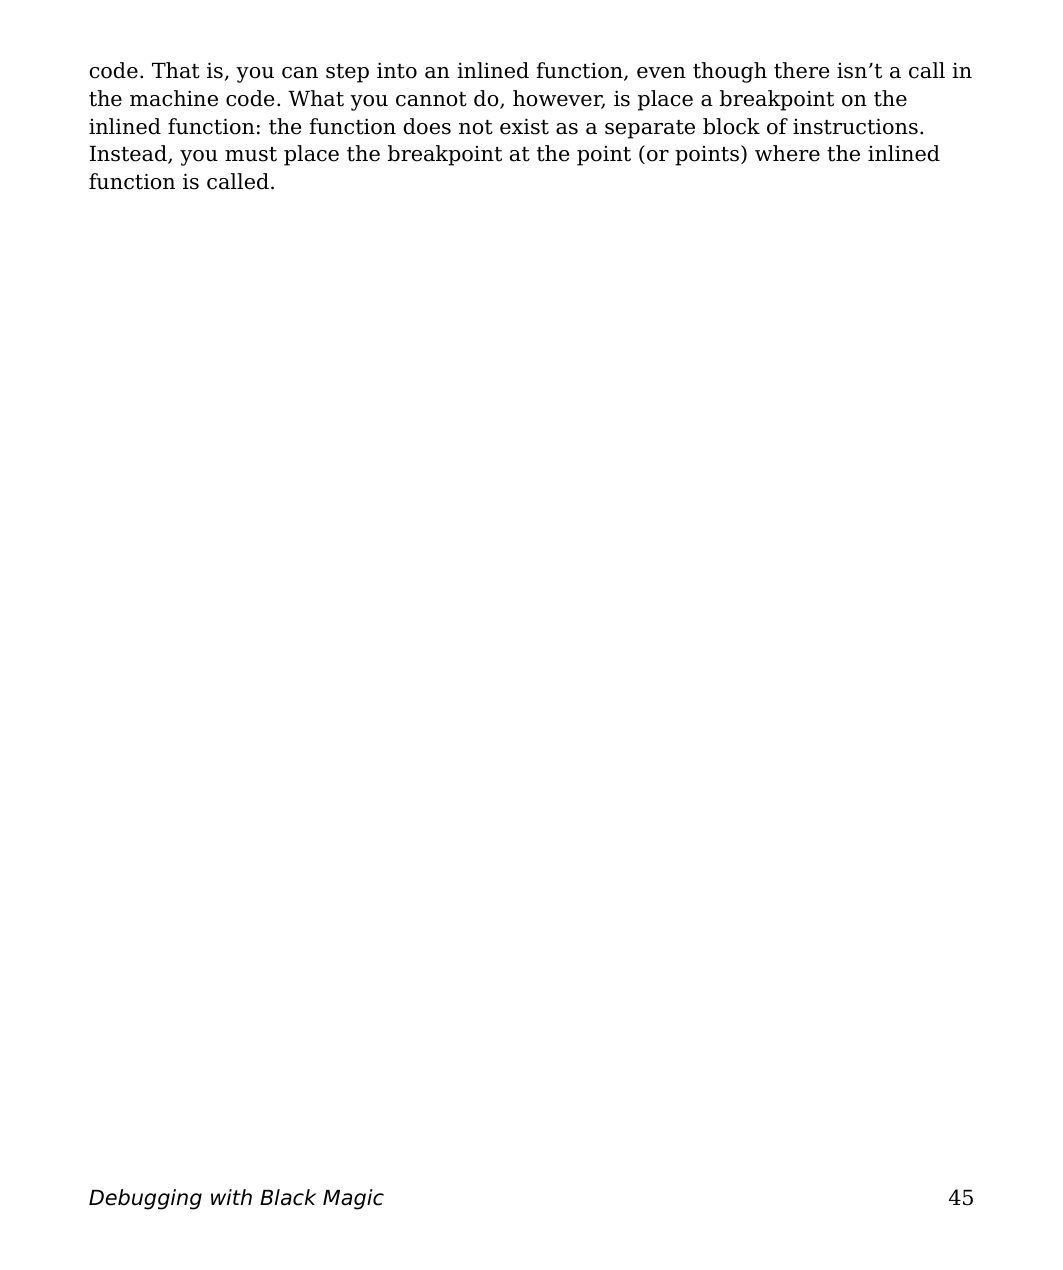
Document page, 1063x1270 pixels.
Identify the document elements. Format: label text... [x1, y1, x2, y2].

text code. That is, you can step into an inlined function, even though there isn’t a call in the machine code. What you cannot do, however, is place a breakpoint on the inlined function: the function does not exist as a separate block of instructions. Instead, you must place the breakpoint at the point (or points) where the inlined function is called. [88, 59, 974, 194]
